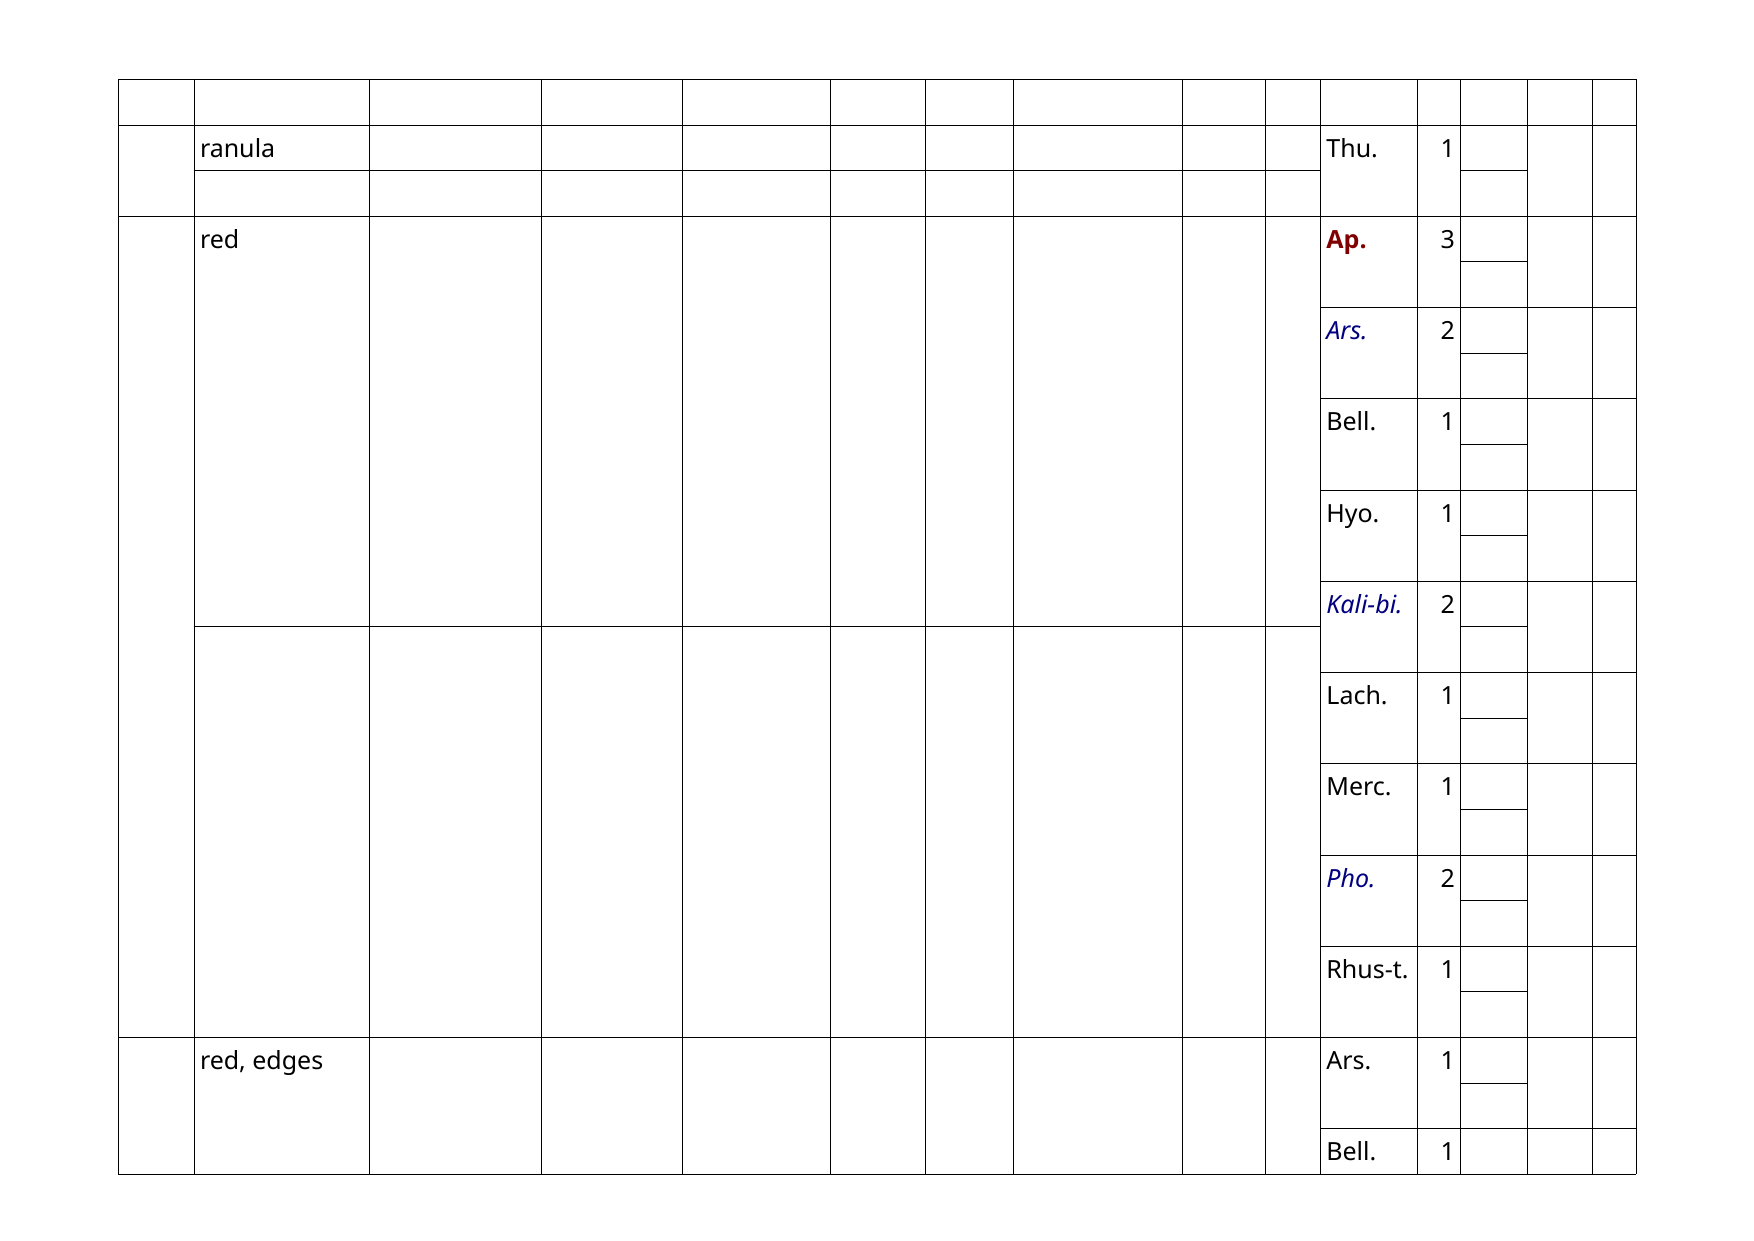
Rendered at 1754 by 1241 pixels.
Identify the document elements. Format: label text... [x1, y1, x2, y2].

table_cell [542, 80, 682, 124]
table_cell [195, 80, 369, 124]
table_cell Ars. [1321, 1038, 1417, 1128]
table_cell [1593, 1038, 1636, 1128]
table_cell [1593, 399, 1636, 489]
table_cell [1461, 262, 1527, 307]
table_cell [1461, 445, 1527, 489]
table_cell [1461, 491, 1527, 535]
table_cell [831, 126, 925, 170]
table_cell [1266, 171, 1320, 216]
table_cell [831, 217, 925, 626]
table_cell [542, 217, 682, 626]
table_cell [1593, 764, 1636, 854]
table_cell [1461, 992, 1527, 1037]
table_cell 1 [1418, 399, 1460, 489]
table_cell 3 [1418, 217, 1460, 307]
table_cell [926, 1038, 1013, 1174]
table_cell [1014, 1038, 1182, 1174]
table_cell [1266, 627, 1320, 1037]
table_cell [1014, 217, 1182, 626]
table_cell [683, 217, 830, 626]
table_cell [683, 171, 830, 216]
table_cell [542, 171, 682, 216]
table_cell [1266, 217, 1320, 626]
table_cell Pho. [1321, 856, 1417, 946]
table_cell [119, 126, 194, 216]
table_cell [1014, 627, 1182, 1037]
table_cell [119, 217, 194, 1037]
table_cell 1 [1418, 947, 1460, 1037]
table_cell [1528, 126, 1592, 216]
table_cell [1183, 217, 1265, 626]
table_cell Lach. [1321, 673, 1417, 763]
table_cell Kali-bi. [1321, 582, 1417, 672]
table_cell [542, 1038, 682, 1174]
table_cell red, edges [195, 1038, 369, 1174]
table_cell [1183, 80, 1265, 124]
table_cell 2 [1418, 308, 1460, 398]
table_cell [683, 126, 830, 170]
table_cell [1461, 126, 1527, 170]
table_cell [1014, 171, 1182, 216]
table_cell [1014, 80, 1182, 124]
table_cell 2 [1418, 582, 1460, 672]
table_cell [1461, 627, 1527, 672]
table_cell [1593, 856, 1636, 946]
table_cell [1461, 399, 1527, 444]
table_cell [831, 1038, 925, 1174]
table_cell [542, 627, 682, 1037]
table_cell [1593, 80, 1636, 124]
table_cell Ap. [1321, 217, 1417, 307]
table_cell [1528, 491, 1592, 581]
table_cell [1461, 1038, 1527, 1083]
table_cell [1528, 856, 1592, 946]
table_cell Hyo. [1321, 491, 1417, 581]
table_cell 1 [1418, 764, 1460, 854]
table_cell [683, 1038, 830, 1174]
table_cell 2 [1418, 856, 1460, 946]
table_cell [1266, 1038, 1320, 1174]
table_cell [1593, 673, 1636, 763]
table_cell 1 [1418, 491, 1460, 581]
table_cell [1528, 673, 1592, 763]
table_cell [1528, 764, 1592, 854]
table_cell [1183, 126, 1265, 170]
table_cell [1461, 856, 1527, 900]
table_cell [1528, 582, 1592, 672]
table_cell Merc. [1321, 764, 1417, 854]
table_cell [1461, 536, 1527, 581]
table_cell [683, 627, 830, 1037]
table_cell [683, 80, 830, 124]
table_cell [926, 126, 1013, 170]
table_cell [926, 171, 1013, 216]
table_cell Ars. [1321, 308, 1417, 398]
table_cell [1461, 1129, 1527, 1174]
table_cell [1266, 126, 1320, 170]
table_cell [1528, 1129, 1592, 1174]
table_cell [1593, 582, 1636, 672]
table_cell Thu. [1321, 126, 1417, 216]
table_cell [1183, 171, 1265, 216]
table_cell Rhus-t. [1321, 947, 1417, 1037]
table_cell [831, 171, 925, 216]
table_cell 1 [1418, 126, 1460, 216]
table_cell [1461, 171, 1527, 216]
table_cell [370, 627, 541, 1037]
table_cell [1528, 1038, 1592, 1128]
table_cell [1418, 80, 1460, 124]
table_cell [1266, 80, 1320, 124]
table_cell 1 [1418, 673, 1460, 763]
table_cell [1528, 308, 1592, 398]
table_cell [1461, 764, 1527, 809]
table_cell [1528, 80, 1592, 124]
table_cell [370, 217, 541, 626]
table_cell [1593, 217, 1636, 307]
table_cell [1528, 399, 1592, 489]
table_cell [119, 80, 194, 124]
table_cell [1593, 308, 1636, 398]
table_cell [1014, 126, 1182, 170]
table_cell [1528, 947, 1592, 1037]
table_cell [195, 171, 369, 216]
table_cell 1 [1418, 1129, 1460, 1174]
table_cell [1461, 1084, 1527, 1128]
table_cell Bell. [1321, 399, 1417, 489]
table_cell [1461, 354, 1527, 398]
table_cell [1461, 947, 1527, 991]
table_cell [1461, 719, 1527, 763]
table_cell [1461, 582, 1527, 626]
table_cell [542, 126, 682, 170]
table_cell [926, 80, 1013, 124]
table_cell [1183, 627, 1265, 1037]
table_cell [1461, 673, 1527, 718]
table_cell [1593, 947, 1636, 1037]
table_cell Bell. [1321, 1129, 1417, 1174]
table_cell [1593, 1129, 1636, 1174]
table_cell [370, 80, 541, 124]
table_cell [831, 627, 925, 1037]
table_cell [1461, 901, 1527, 946]
table_cell 1 [1418, 1038, 1460, 1128]
table_cell [926, 217, 1013, 626]
table_cell [926, 627, 1013, 1037]
table_cell [1593, 491, 1636, 581]
table_cell [370, 1038, 541, 1174]
table_cell [1593, 126, 1636, 216]
table_cell [1321, 80, 1417, 124]
table_cell red [195, 217, 369, 626]
table_cell ranula [195, 126, 369, 170]
table_cell [1528, 217, 1592, 307]
table_cell [1461, 810, 1527, 854]
table_cell [831, 80, 925, 124]
table_cell [1461, 80, 1527, 124]
table_cell [195, 627, 369, 1037]
table_cell [370, 126, 541, 170]
table_cell [1183, 1038, 1265, 1174]
table_cell [1461, 308, 1527, 353]
table_cell [370, 171, 541, 216]
table_cell [1461, 217, 1527, 261]
table_cell [119, 1038, 194, 1174]
